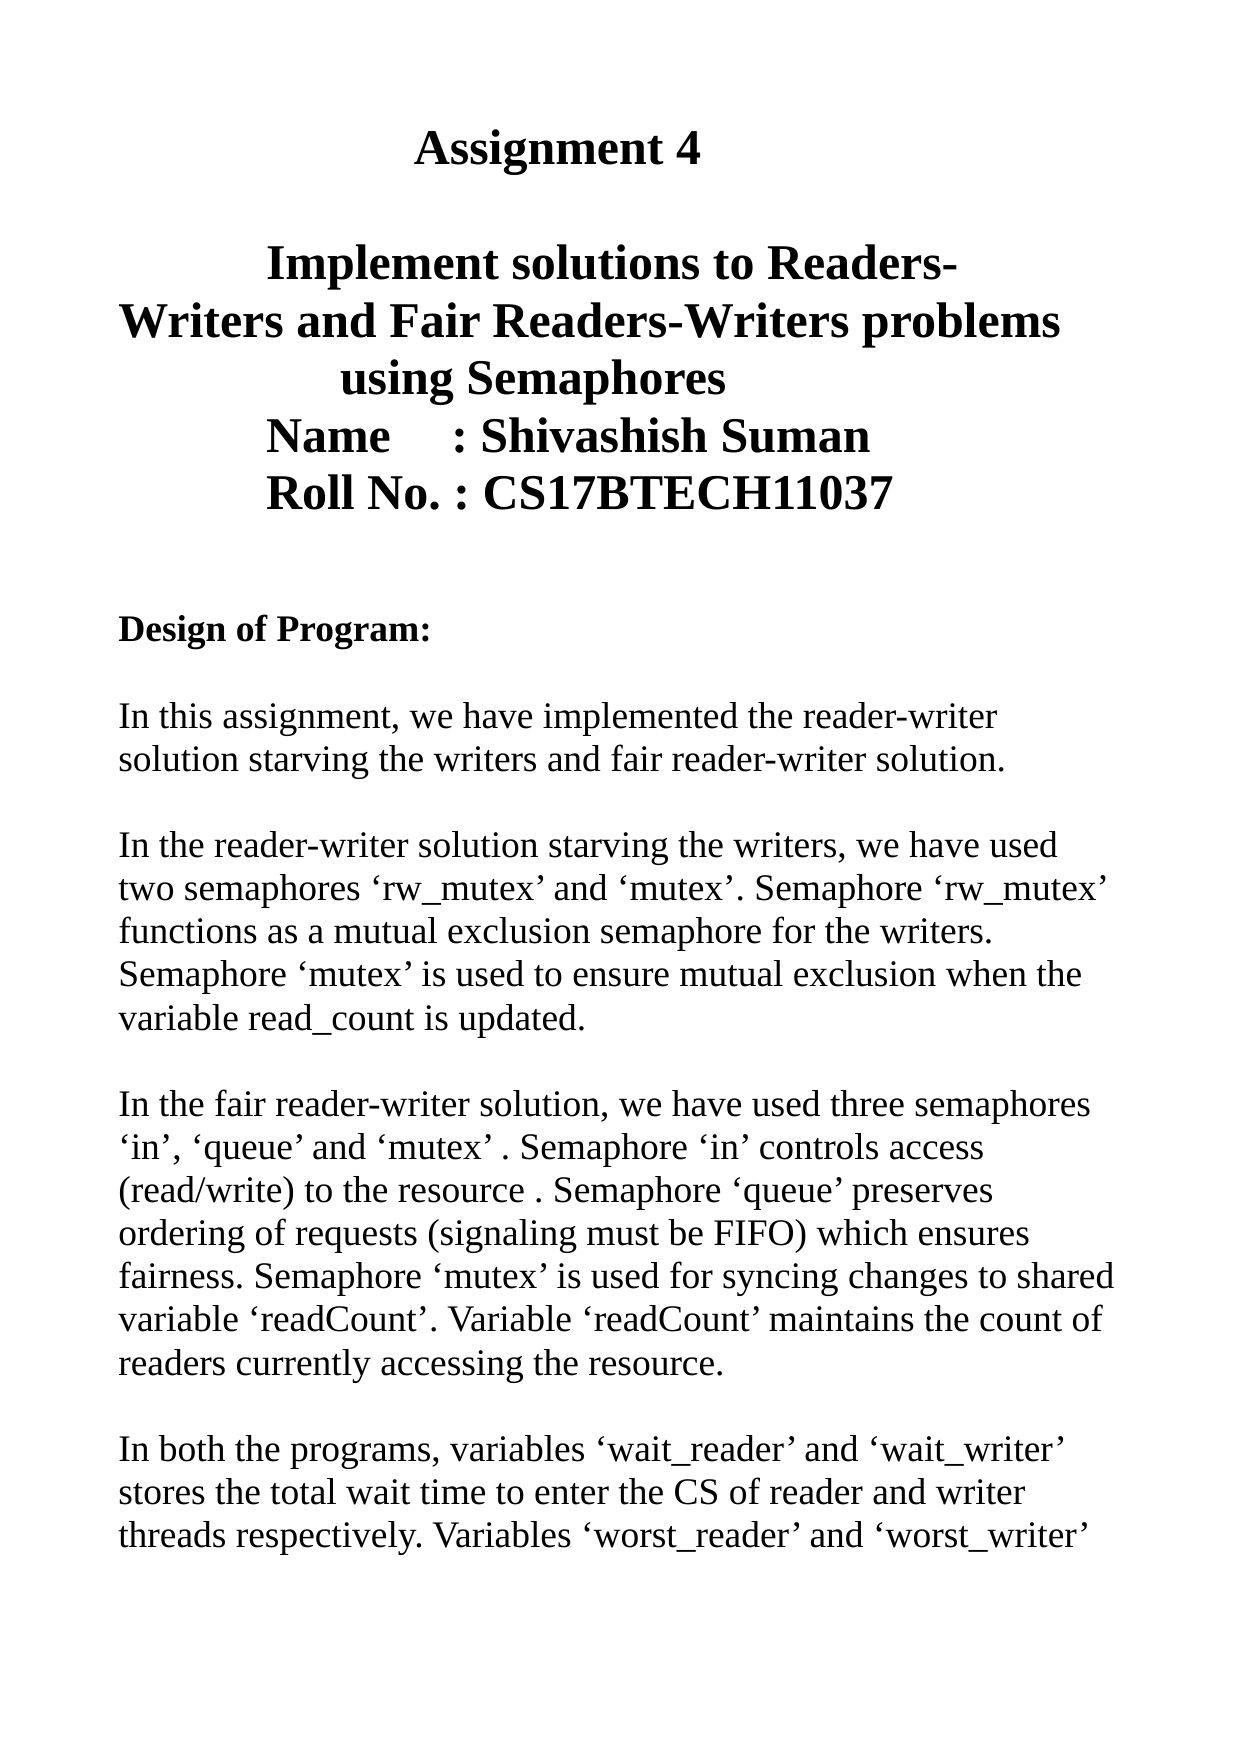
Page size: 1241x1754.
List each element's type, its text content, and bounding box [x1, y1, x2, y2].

text Implement solutions to Readers-Writers and Fair Readers-Writers problems using Semaphores [118, 233, 1122, 406]
text Design of Program: [118, 607, 1122, 650]
text Name : Shivashish Suman [118, 406, 1122, 463]
text In the reader-writer solution starving the writers, we have used two semaphores ‘rw_mutex’ and ‘mutex’. Semaphore ‘rw_mutex’ functions as a mutual exclusion semaphore for the writers. Semaphore ‘mutex’ is used to ensure mutual exclusion when the variable read_count is updated. [118, 822, 1122, 1038]
text In the fair reader-writer solution, we have used three semaphores [118, 1081, 1122, 1124]
text Assignment 4 [118, 118, 1122, 176]
text ‘in’, ‘queue’ and ‘mutex’ . Semaphore ‘in’ controls access (read/write) to the resource . Semaphore ‘queue’ preserves ordering of requests (signaling must be FIFO) which ensures fairness. Semaphore ‘mutex’ is used for syncing changes to shared variable ‘readCount’. Variable ‘readCount’ maintains the count of readers currently accessing the resource. [118, 1124, 1122, 1383]
text In this assignment, we have implemented the reader-writer solution starving the writers and fair reader-writer solution. [118, 693, 1122, 779]
text Roll No. : CS17BTECH11037 [118, 463, 1122, 521]
text In both the programs, variables ‘wait_reader’ and ‘wait_writer’ stores the total wait time to enter the CS of reader and writer threads respectively. Variables ‘worst_reader’ and ‘worst_writer’ [118, 1426, 1122, 1556]
